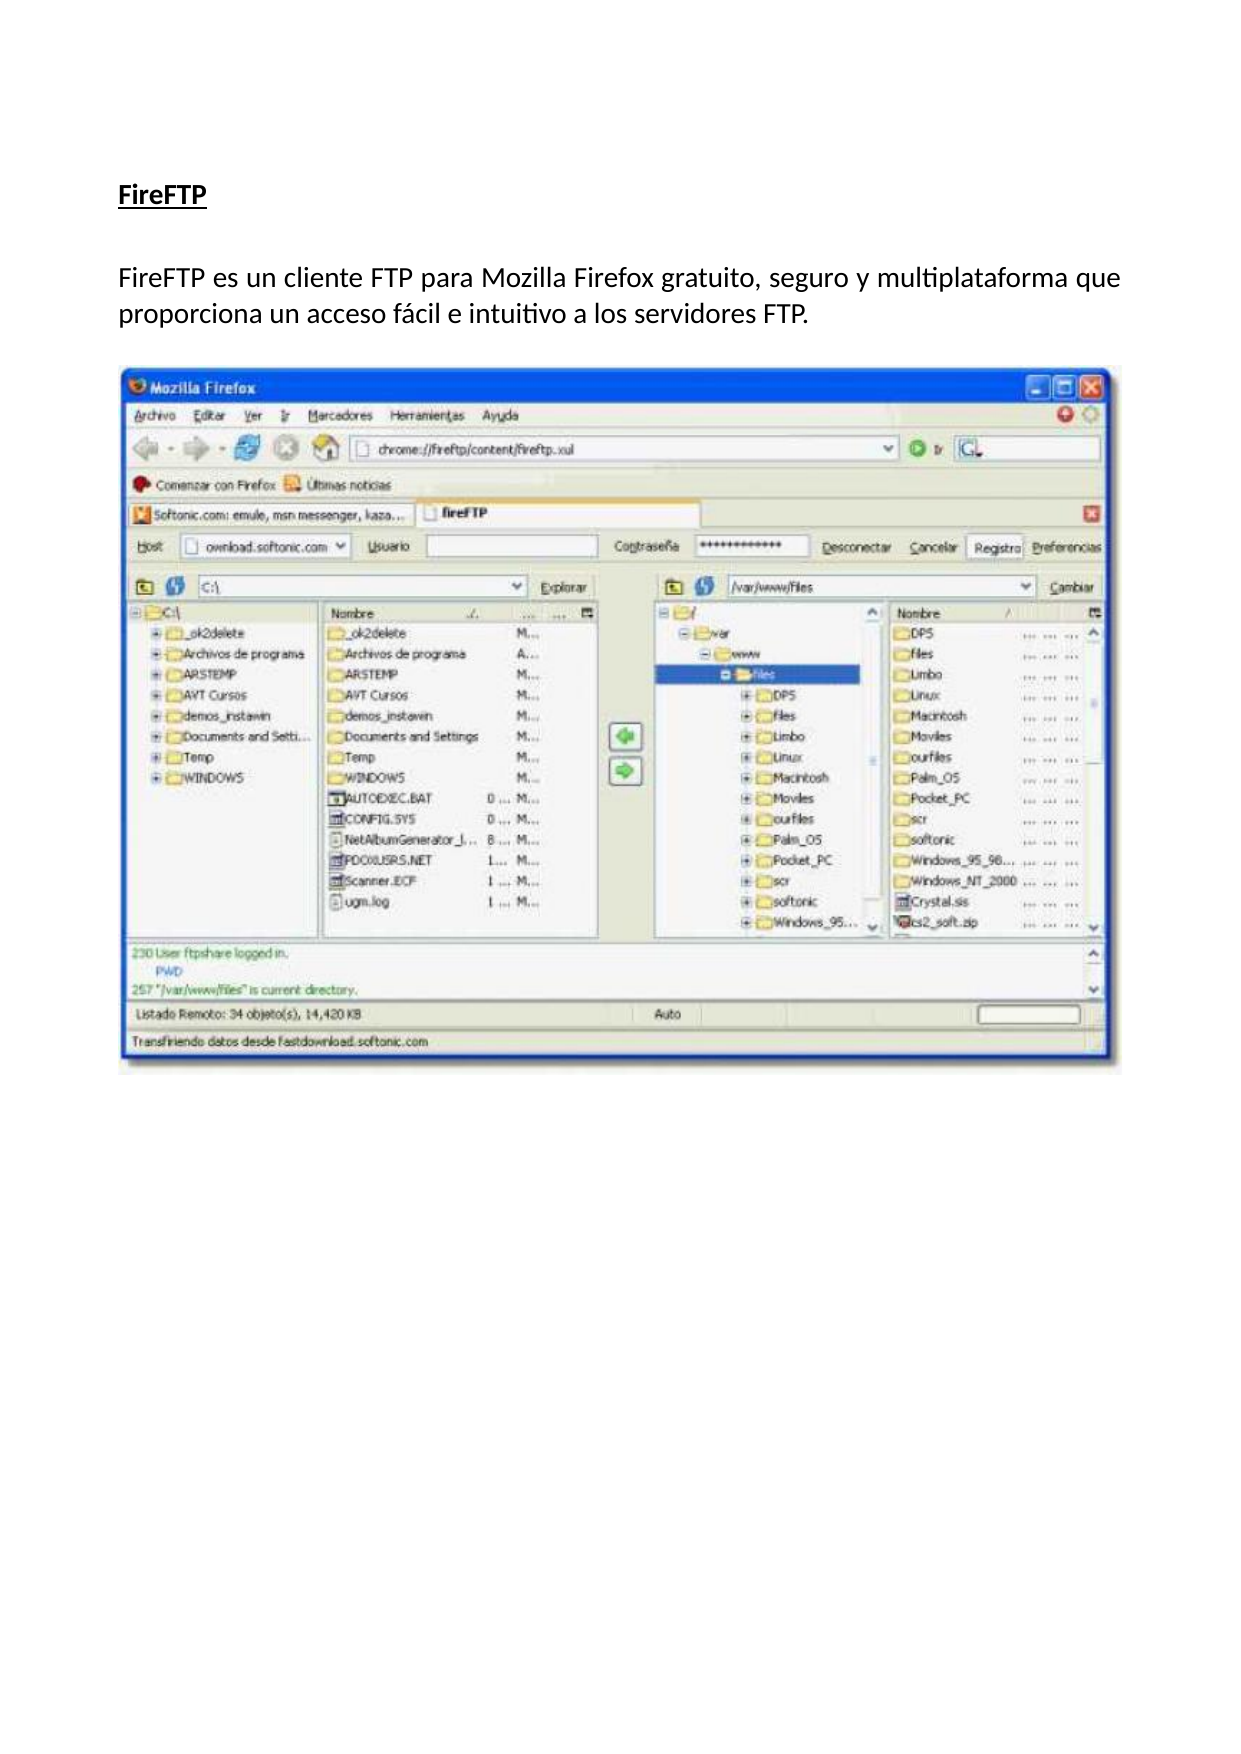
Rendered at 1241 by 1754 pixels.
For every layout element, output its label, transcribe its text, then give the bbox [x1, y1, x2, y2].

text FireFTP [118, 176, 1122, 212]
picture [118, 365, 1123, 1075]
text FireFTP es un cliente FTP para Mozilla Firefox gratuito, seguro y multiplataforma que proporciona un acceso fácil e intuitivo a los servidores FTP. [118, 259, 1122, 330]
